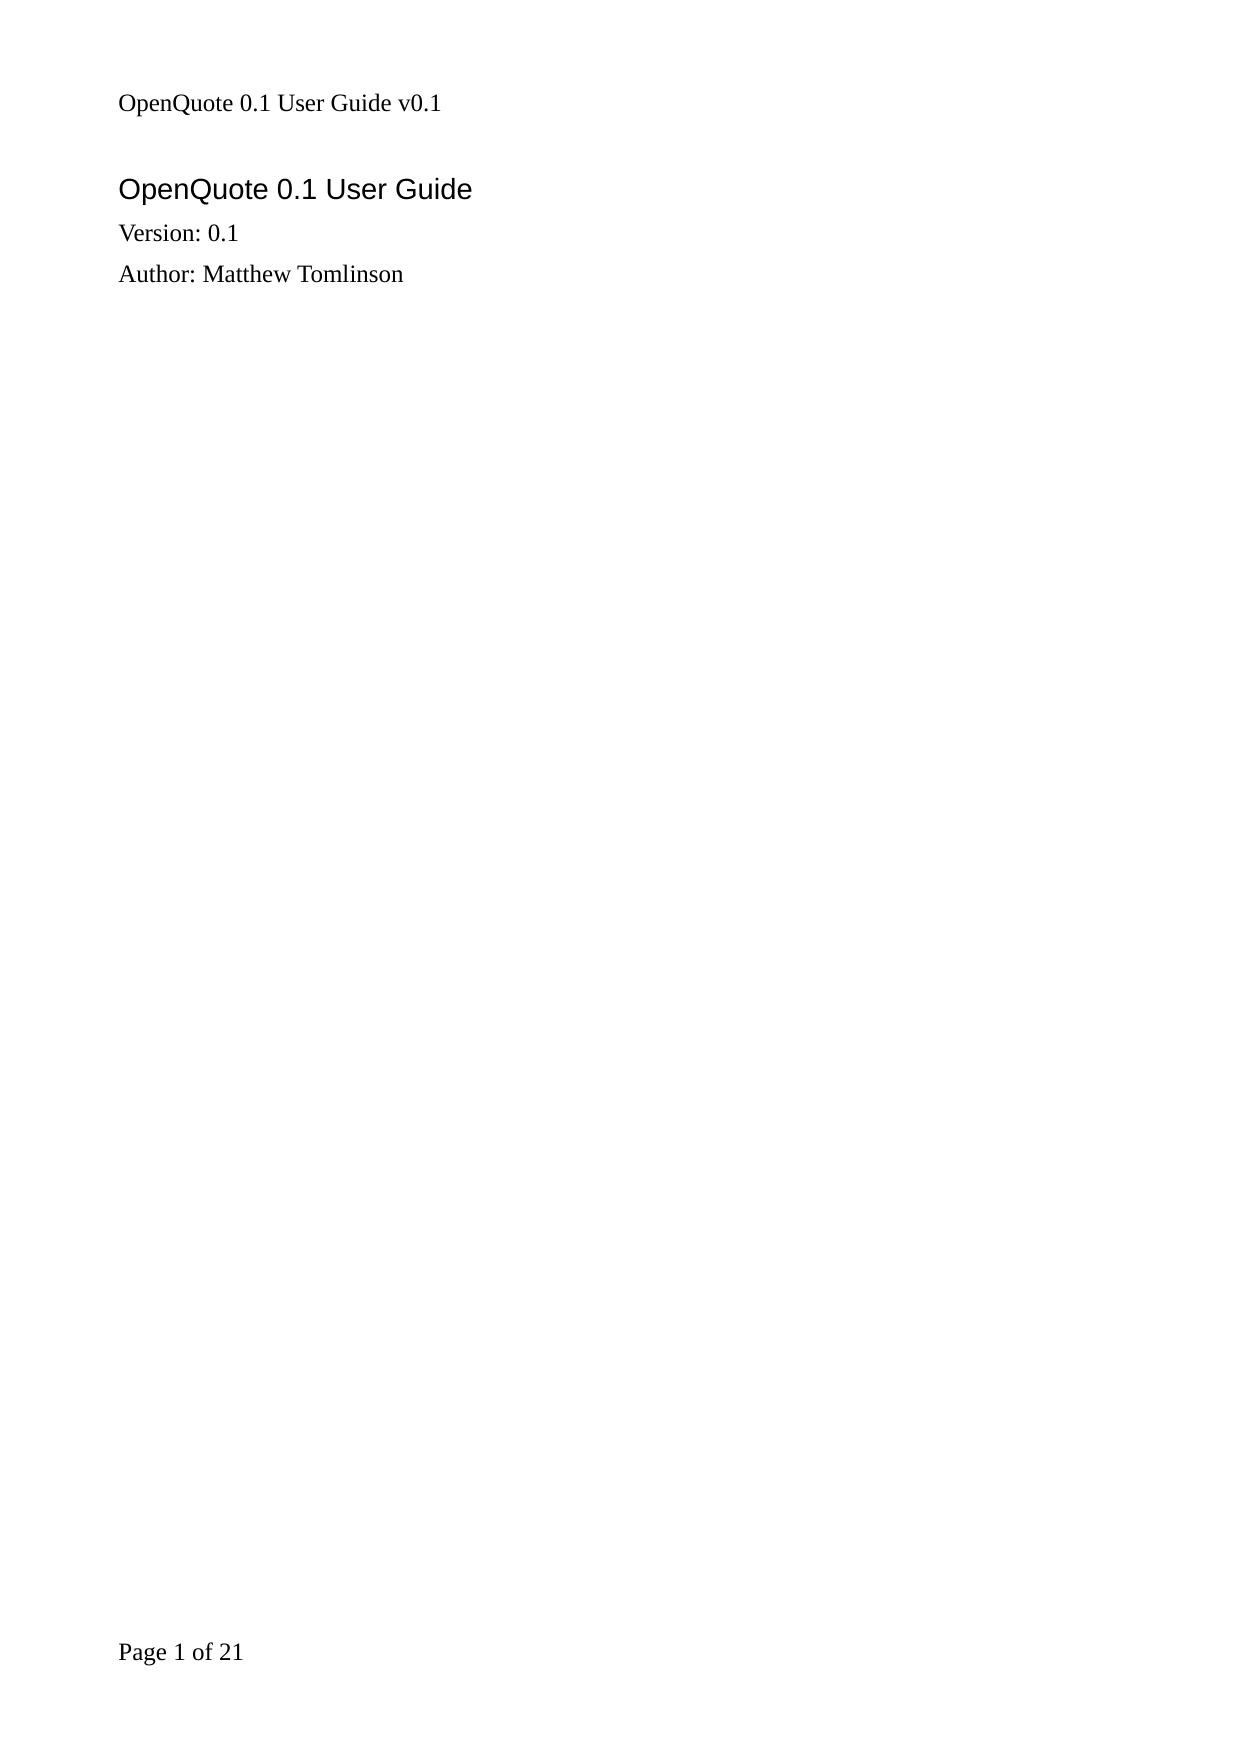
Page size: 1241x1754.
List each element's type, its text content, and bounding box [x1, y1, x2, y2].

text Version: 0.1 [118, 218, 1122, 247]
text Author: Matthew Tomlinson [118, 259, 1122, 288]
subtitle OpenQuote 0.1 User Guide [118, 172, 1122, 205]
